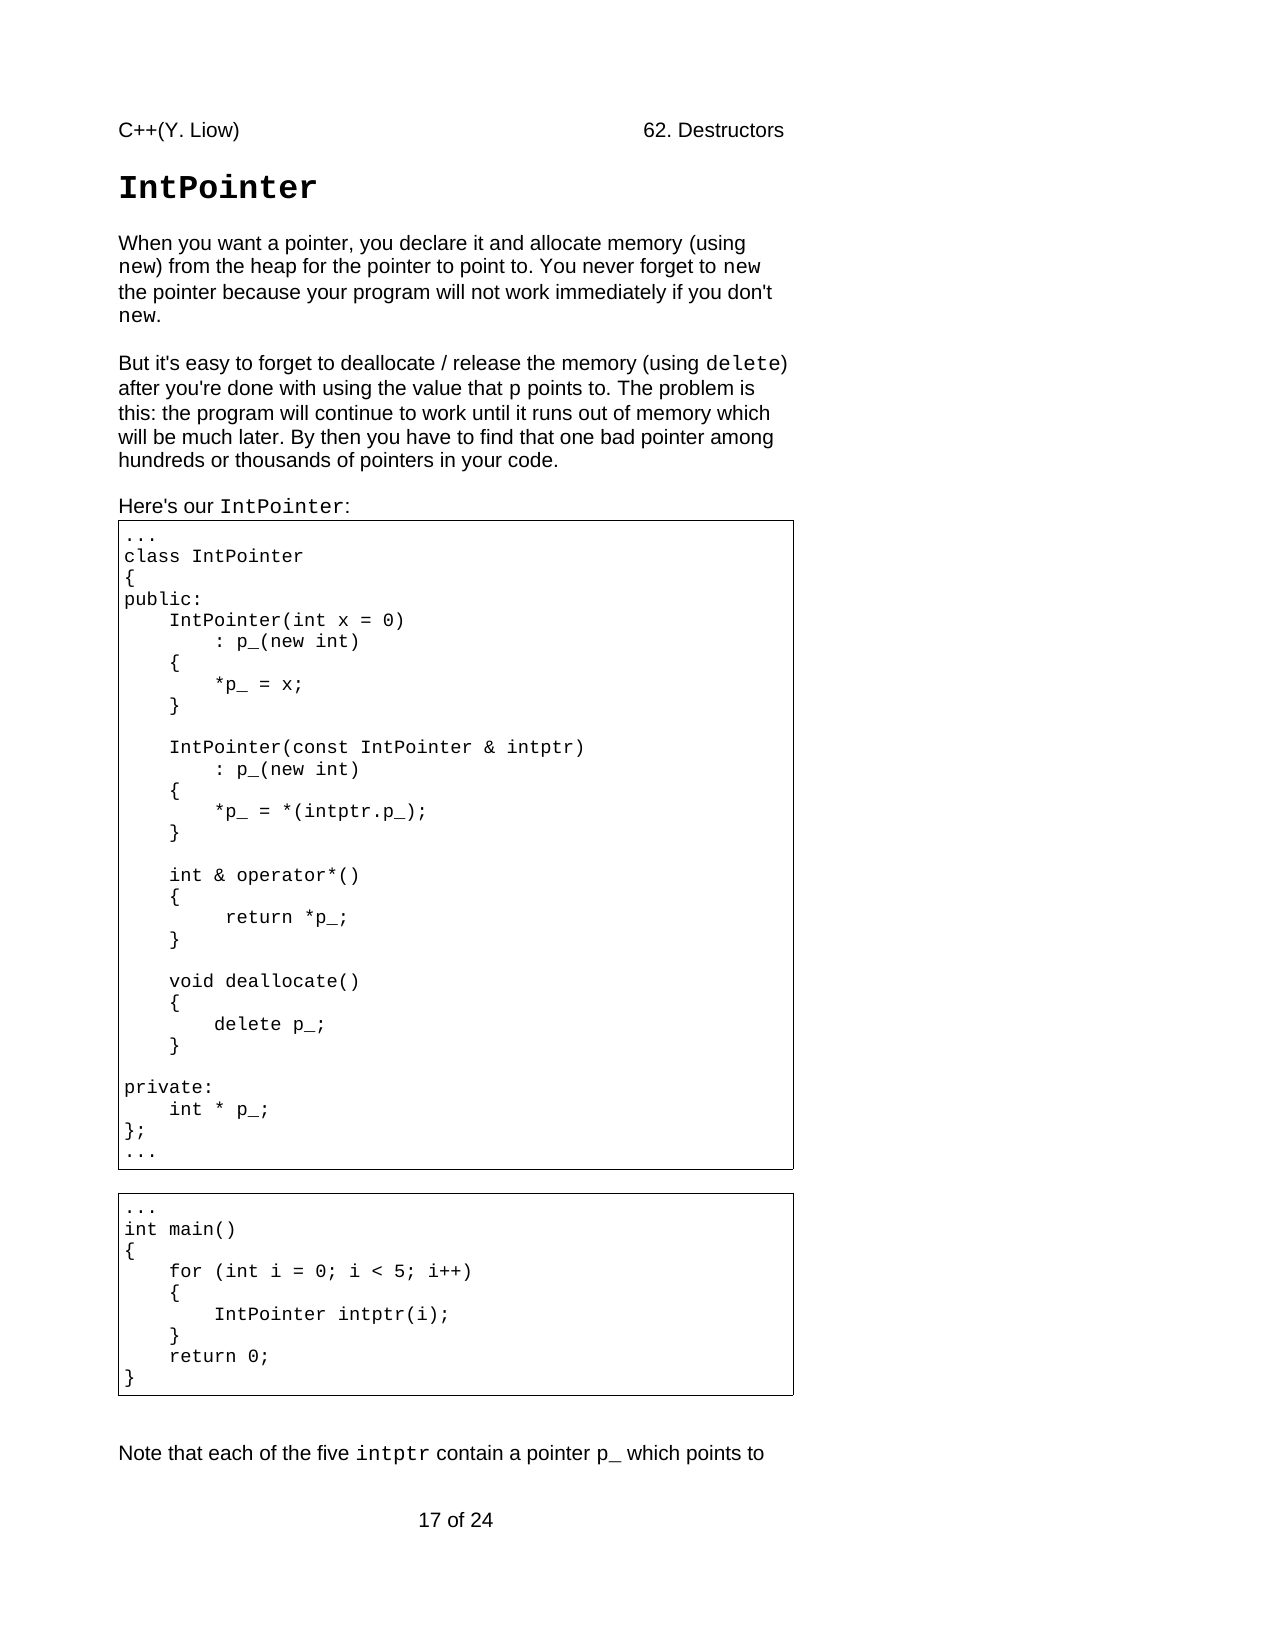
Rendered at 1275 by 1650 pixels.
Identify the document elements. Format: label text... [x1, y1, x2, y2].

text Here's our IntPointer: [118, 495, 793, 520]
text But it's easy to forget to deallocate / release the memory (using delete) after you're done with using the value that p points to. The problem is this: the program will continue to work until it runs out of memory which will be much later. By then you have to find that one bad pointer among hundreds or thousands of pointers in your code. [118, 352, 793, 472]
text When you want a pointer, you declare it and allocate memory (using new) from the heap for the pointer to point to. You never forget to new the pointer because your program will not work immediately if you don't new. [118, 232, 793, 328]
text Note that each of the five intptr contain a pointer p_ which points to [118, 1442, 793, 1467]
table_header ... class IntPointer { public: IntPointer(int x = 0) : p_(new int) { *p_ = x; } IntPointer(const IntPointer & intptr) : p_(new int) { *p_ = *(intptr.p_); } int & operator*() { return *p_; } void deallocate() { delete p_; } private: int * p_; }; ... [119, 521, 793, 1169]
text IntPointer [118, 171, 793, 209]
table_header ... int main() { for (int i = 0; i < 5; i++) { IntPointer intptr(i); } return 0; } [119, 1194, 793, 1395]
